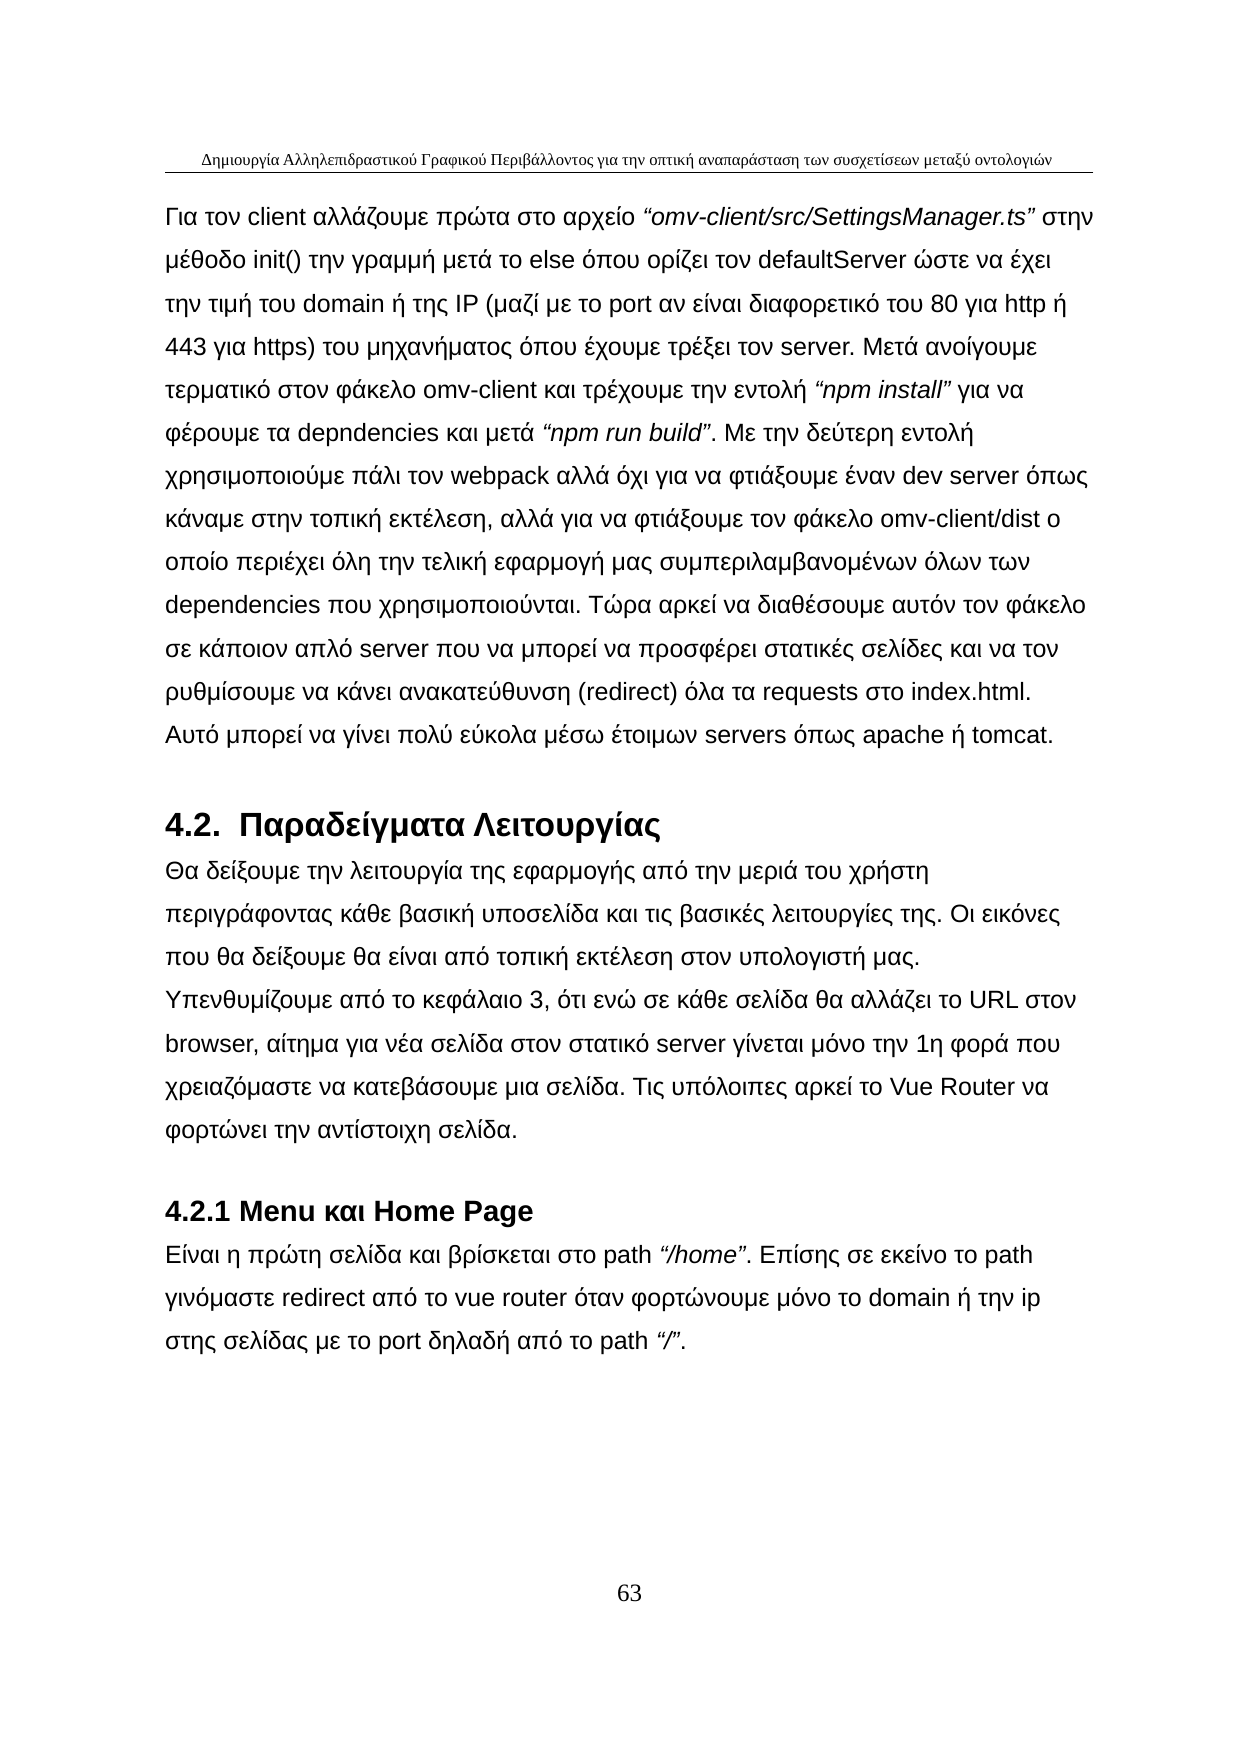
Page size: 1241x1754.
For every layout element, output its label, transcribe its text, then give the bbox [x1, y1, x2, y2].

text Θα δείξουμε την λειτουργία της εφαρμογής από την μεριά του χρήστη περιγράφοντας κάθε βασική υποσελίδα και τις βασικές λειτουργίες της. Οι εικόνες που θα δείξουμε θα είναι από τοπική εκτέλεση στον υπολογιστή μας. Υπενθυμίζουμε από το κεφάλαιο 3, ότι ενώ σε κάθε σελίδα θα αλλάζει το URL στον browser, αίτημα για νέα σελίδα στον στατικό server γίνεται μόνο την 1η φορά που χρειαζόμαστε να κατεβάσουμε μια σελίδα. Τις υπόλοιπες αρκεί το Vue Router να φορτώνει την αντίστοιχη σελίδα. [165, 856, 1093, 1143]
text Είναι η πρώτη σελίδα και βρίσκεται στο path “/home”. Επίσης σε εκείνο το path γινόμαστε redirect από το vue router όταν φορτώνουμε μόνο το domain ή την ip στης σελίδας με το port δηλαδή από το path “/”. [165, 1240, 1093, 1355]
subtitle Menu και Home Page [165, 1194, 1093, 1227]
text Για τον client αλλάζουμε πρώτα στο αρχείο “omv-client/src/SettingsManager.ts” στην μέθοδο init() την γραμμή μετά το else όπου ορίζει τον defaultServer ώστε να έχει την τιμή του domain ή της IP (μαζί με το port αν είναι διαφορετικό του 80 για http ή 443 για https) του μηχανήματος όπου έχουμε τρέξει τον server. Μετά ανοίγουμε τερματικό στον φάκελο omv-client και τρέχουμε την εντολή “npm install” για να φέρουμε τα depndencies και μετά “npm run build”. Με την δεύτερη εντολή χρησιμοποιούμε πάλι τον webpack αλλά όχι για να φτιάξουμε έναν dev server όπως κάναμε στην τοπική εκτέλεση, αλλά για να φτιάξουμε τον φάκελο omv-client/dist ο οποίο περιέχει όλη την τελική εφαρμογή μας συμπεριλαμβανομένων όλων των dependencies που χρησιμοποιούνται. Τώρα αρκεί να διαθέσουμε αυτόν τον φάκελο σε κάποιον απλό server που να μπορεί να προσφέρει στατικές σελίδες και να τον ρυθμίσουμε να κάνει ανακατεύθυνση (redirect) όλα τα requests στο index.html. Αυτό μπορεί να γίνει πολύ εύκολα μέσω έτοιμων servers όπως apache ή tomcat. [165, 202, 1093, 748]
subtitle Παραδείγματα Λειτουργίας [165, 805, 1093, 843]
